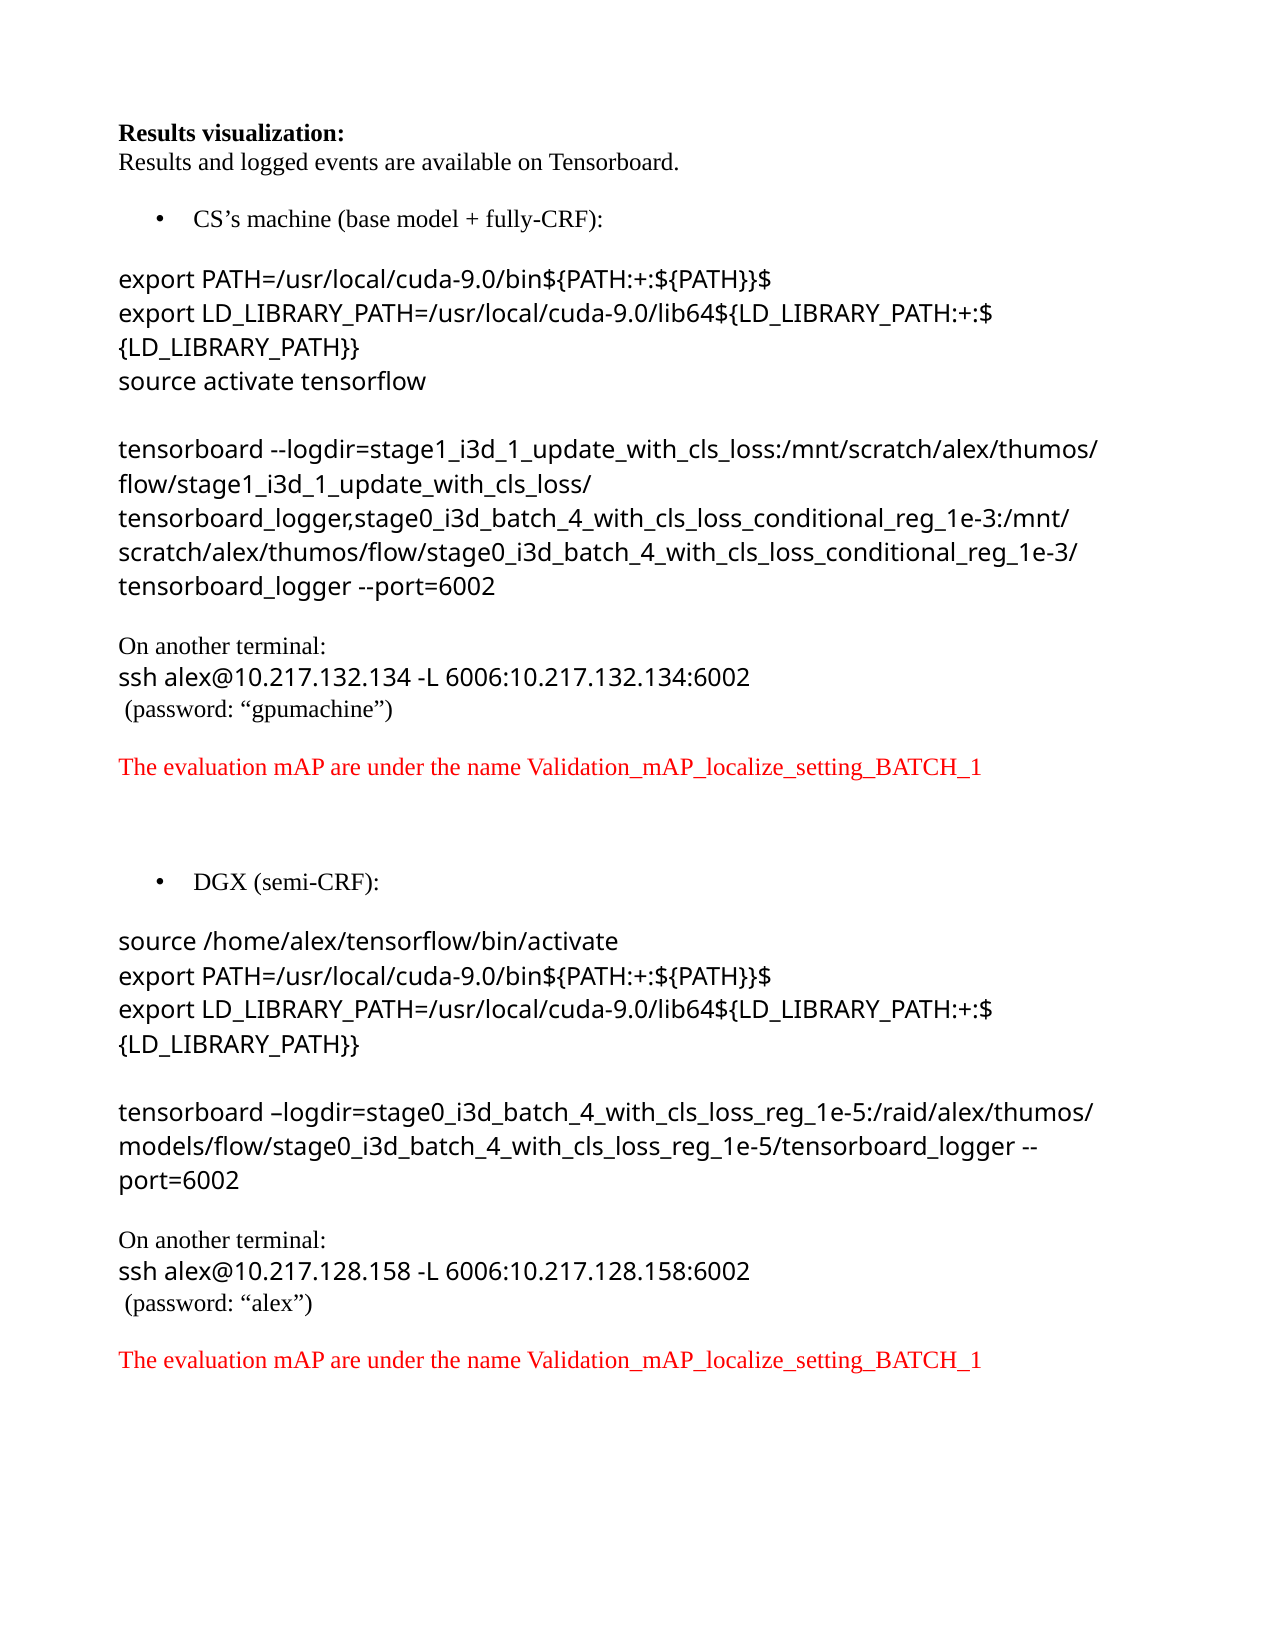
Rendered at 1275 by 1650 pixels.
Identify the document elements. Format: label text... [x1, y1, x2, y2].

list DGX (semi-CRF): [156, 867, 1157, 895]
text source /home/alex/tensorflow/bin/activate [118, 924, 1157, 958]
text tensorboard --logdir=stage1_i3d_1_update_with_cls_loss:/mnt/scratch/alex/thumos/flow/stage1_i3d_1_update_with_cls_loss/tensorboard_logger,stage0_i3d_batch_4_with_cls_loss_conditional_reg_1e-3:/mnt/scratch/alex/thumos/flow/stage0_i3d_batch_4_with_cls_loss_conditional_reg_1e-3/tensorboard_logger --port=6002 [118, 432, 1157, 602]
text export LD_LIBRARY_PATH=/usr/local/cuda-9.0/lib64${LD_LIBRARY_PATH:+:${LD_LIBRARY_PATH}} [118, 992, 1157, 1060]
text On another terminal: [118, 631, 1157, 660]
text (password: “gpumachine”) [118, 694, 1157, 723]
list CS’s machine (base model + fully-CRF): [156, 204, 1157, 233]
text (password: “alex”) [118, 1288, 1157, 1317]
text ssh alex@10.217.132.134 -L 6006:10.217.132.134:6002 [118, 660, 1157, 694]
text The evaluation mAP are under the name Validation_mAP_localize_setting_BATCH_1 [118, 1346, 1157, 1374]
text ssh alex@10.217.128.158 -L 6006:10.217.128.158:6002 [118, 1254, 1157, 1288]
text export PATH=/usr/local/cuda-9.0/bin${PATH:+:${PATH}}$ [118, 262, 1157, 296]
text source activate tensorflow [118, 364, 1157, 398]
text Results and logged events are available on Tensorboard. [118, 147, 1157, 176]
text tensorboard –logdir=stage0_i3d_batch_4_with_cls_loss_reg_1e-5:/raid/alex/thumos/models/flow/stage0_i3d_batch_4_with_cls_loss_reg_1e-5/tensorboard_logger --port=6002 [118, 1094, 1157, 1197]
text The evaluation mAP are under the name Validation_mAP_localize_setting_BATCH_1 [118, 752, 1157, 780]
text export PATH=/usr/local/cuda-9.0/bin${PATH:+:${PATH}}$ [118, 958, 1157, 992]
text On another terminal: [118, 1225, 1157, 1254]
text Results visualization: [118, 118, 1157, 147]
text export LD_LIBRARY_PATH=/usr/local/cuda-9.0/lib64${LD_LIBRARY_PATH:+:${LD_LIBRARY_PATH}} [118, 296, 1157, 364]
